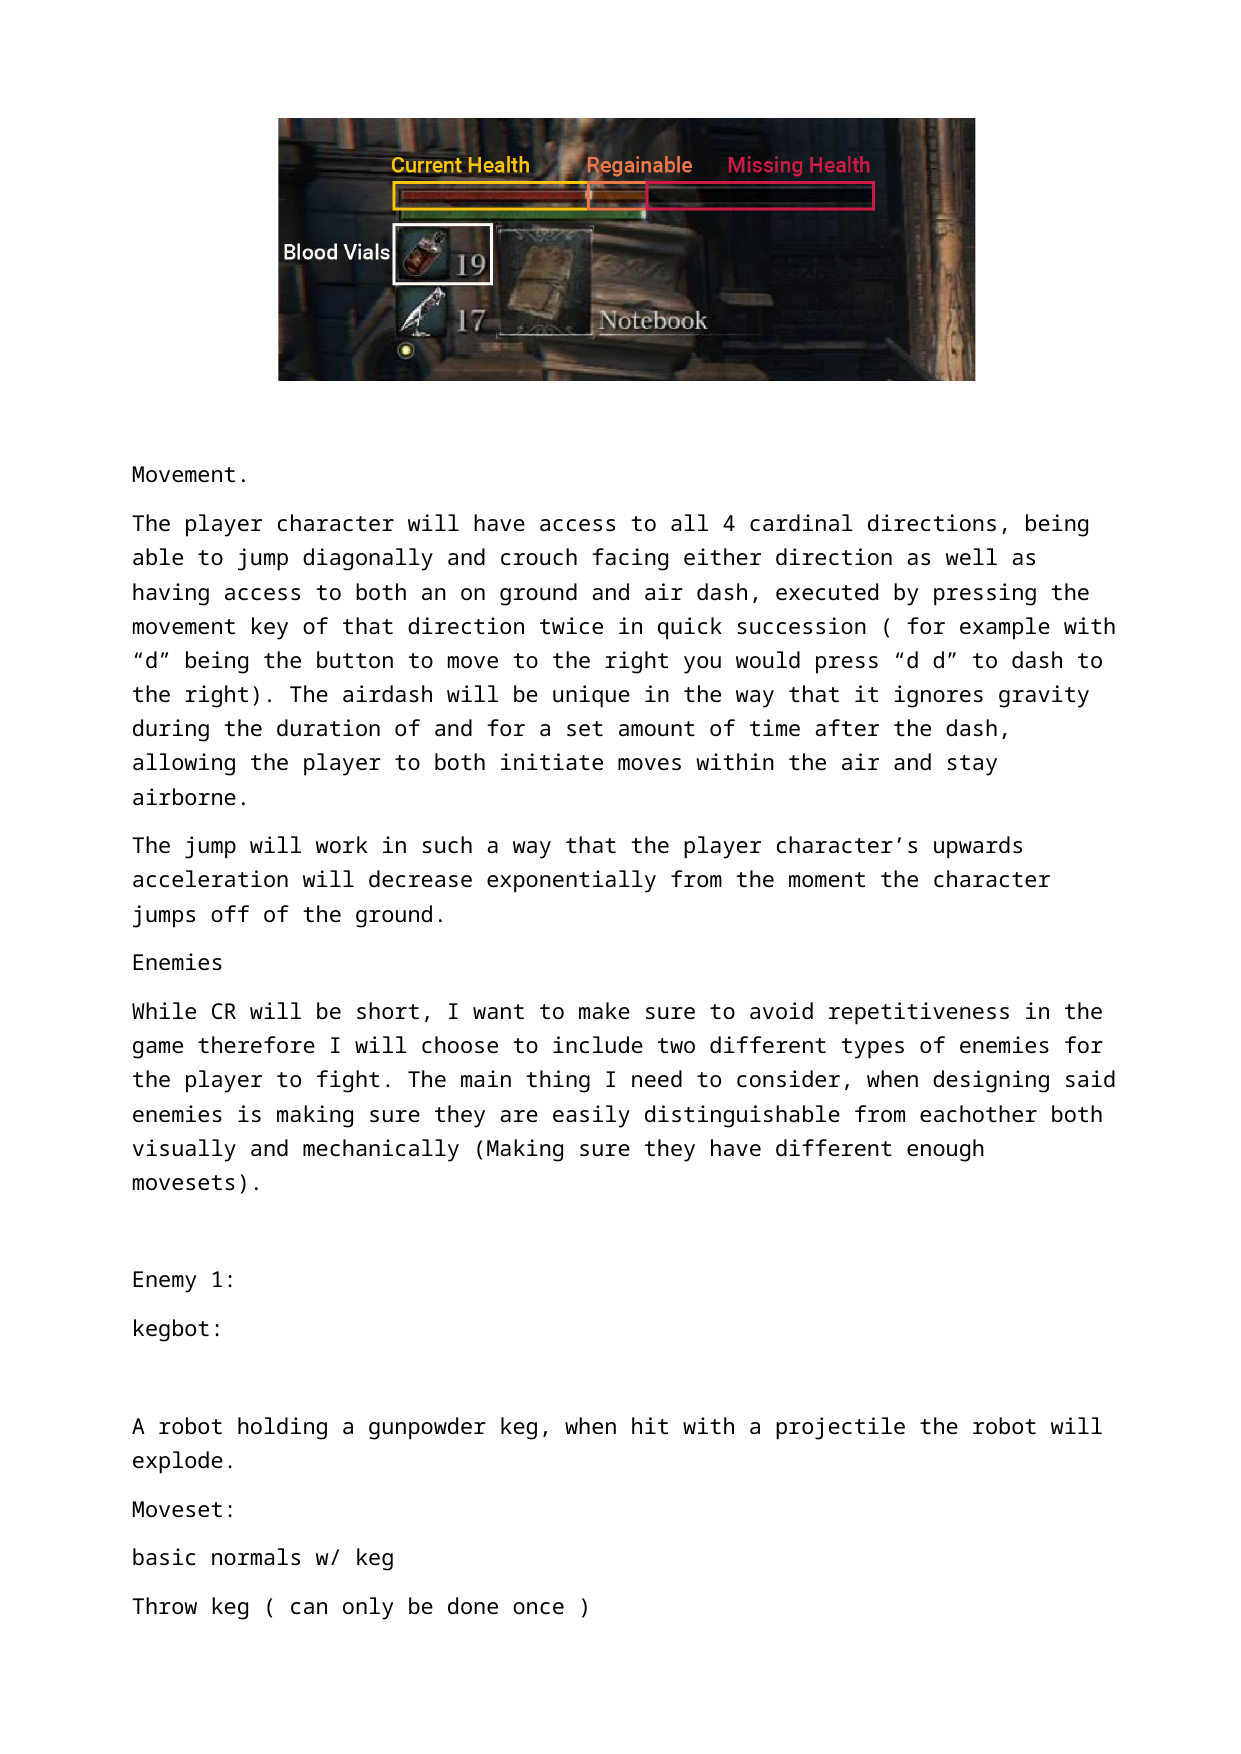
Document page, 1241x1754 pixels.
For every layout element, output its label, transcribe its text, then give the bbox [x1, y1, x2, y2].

text The player character will have access to all 4 cardinal directions, being able to jump diagonally and crouch facing either direction as well as having access to both an on ground and air dash, executed by pressing the movement key of that direction twice in quick succession ( for example with “d” being the button to move to the right you would press “d d” to dash to the right). The airdash will be unique in the way that it ignores gravity during the duration of and for a set amount of time after the dash, allowing the player to both initiate moves within the air and stay airborne. [132, 508, 1122, 811]
text Movement. [132, 459, 1122, 489]
text While CR will be short, I want to make sure to avoid repetitiveness in the game therefore I will choose to include two different types of enemies for the player to fight. The main thing I need to consider, when designing said enemies is making sure they are easily distinguishable from eachother both visually and mechanically (Making sure they have different enough movesets). [132, 996, 1122, 1197]
text Enemy 1: [132, 1264, 1122, 1294]
text Enemies [132, 947, 1122, 977]
text kegbot: [132, 1313, 1122, 1343]
text A robot holding a gunpowder keg, when hit with a projectile the robot will explode. [132, 1411, 1122, 1474]
text Throw keg ( can only be done once ) [132, 1591, 1122, 1621]
picture [278, 118, 976, 381]
text The jump will work in such a way that the player character’s upwards acceleration will decrease exponentially from the moment the character jumps off of the ground. [132, 830, 1122, 928]
text Moveset: [132, 1493, 1122, 1523]
text basic normals w/ keg [132, 1542, 1122, 1572]
